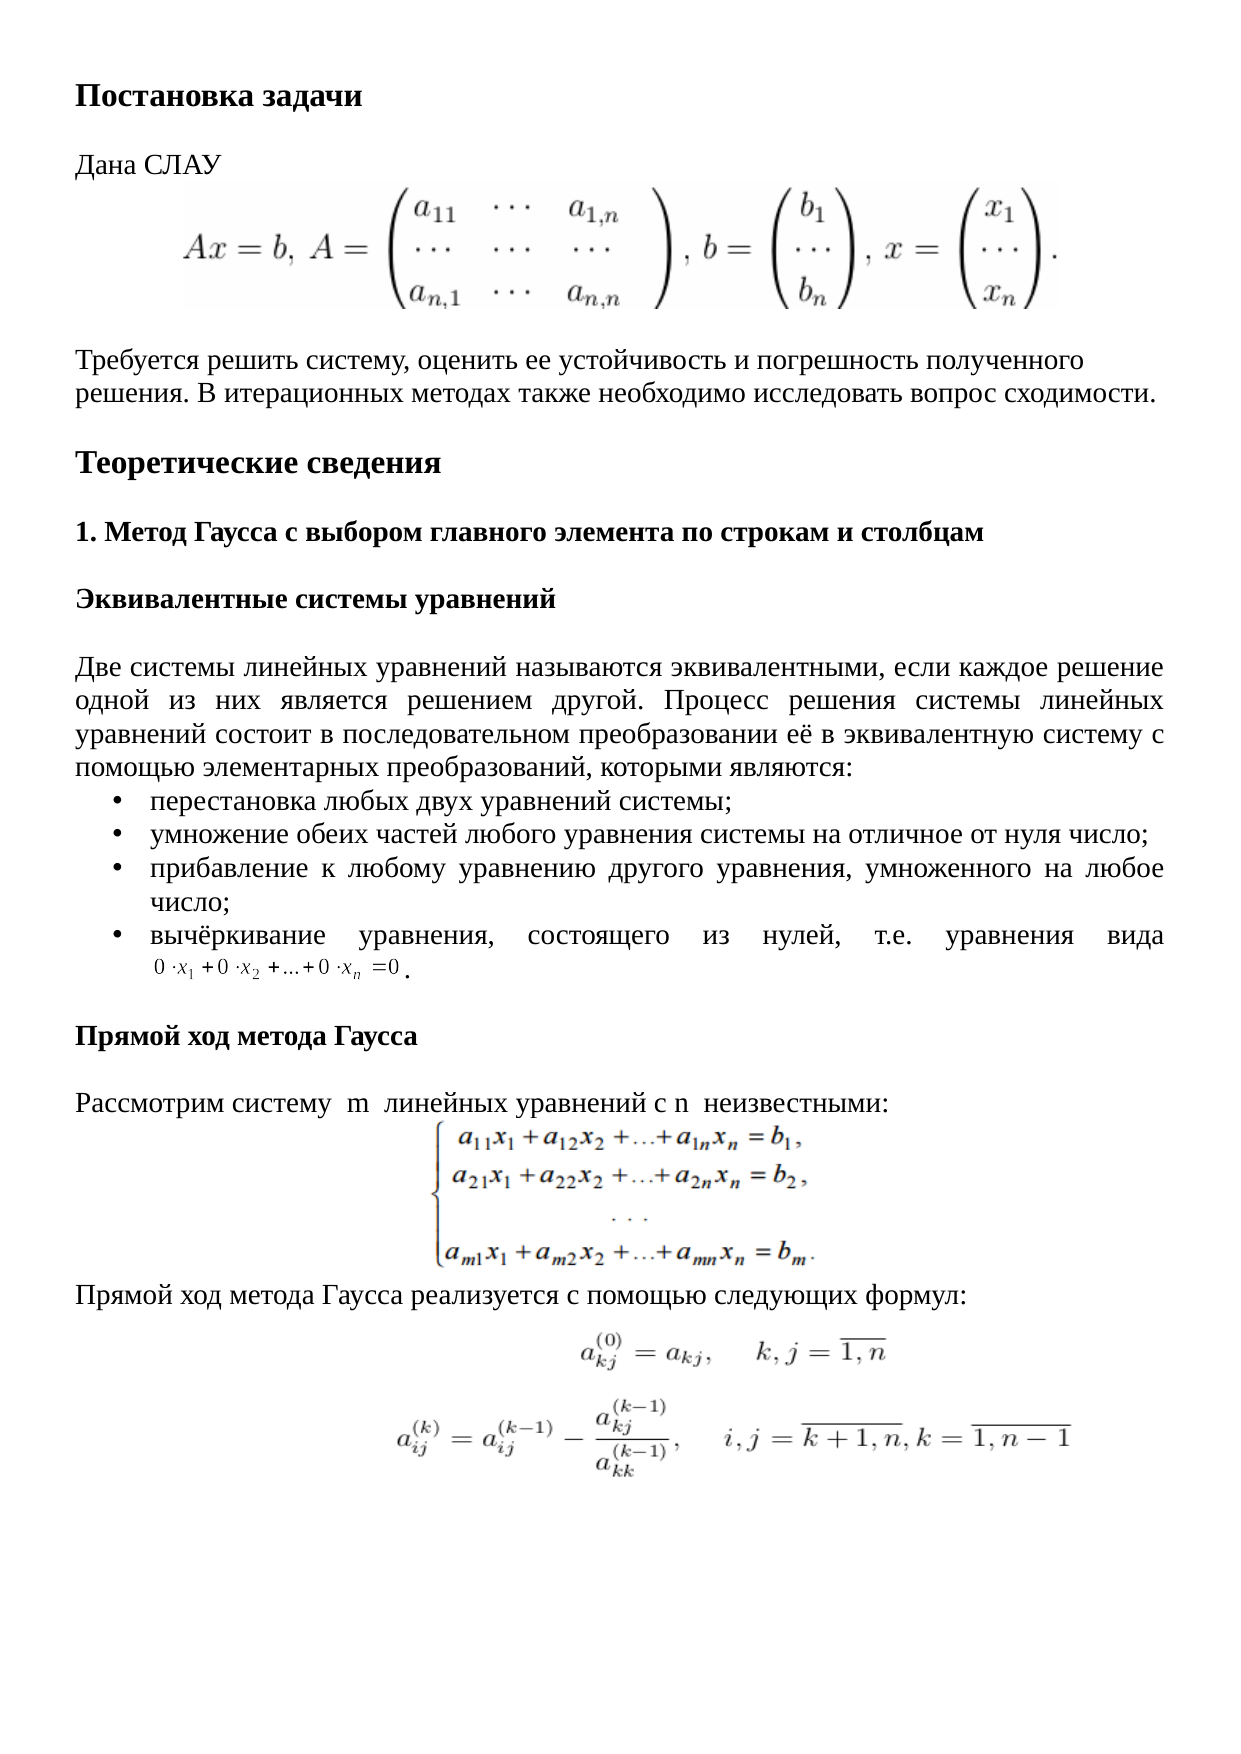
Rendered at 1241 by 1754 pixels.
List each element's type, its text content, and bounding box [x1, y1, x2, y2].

list вычёркивание уравнения, состоящего из нулей, т.е. уравнения вида . [112, 917, 1166, 984]
picture [182, 180, 1058, 309]
text 1. Метод Гаусса с выбором главного элемента по строкам и столбцам [75, 514, 1166, 548]
text Прямой ход метода Гаусса реализуется с помощью следующих формул: [75, 1119, 1166, 1311]
text Две системы линейных уравнений называются эквивалентными, если каждое решение одной из них является решением другой. Процесс решения системы линейных уравнений состоит в последовательном преобразовании её в эквивалентную систему с помощью элементарных преобразований, которыми являются: [75, 649, 1166, 783]
list Эквивалентные системы уравнений [75, 582, 1166, 615]
list умножение обеих частей любого уравнения системы на отличное от нуля число; [112, 817, 1166, 850]
text Теоретические сведения [75, 443, 1166, 481]
picture [72, 1318, 1138, 1477]
text Требуется решить систему, оценить ее устойчивость и погрешность полученного решения. В итерационных методах также необходимо исследовать вопрос сходимости. [75, 342, 1166, 409]
list прибавление к любому уравнению другого уравнения, умноженного на любое число; [112, 850, 1166, 917]
text Дана СЛАУ [75, 147, 1166, 180]
list перестановка любых двух уравнений системы; [112, 783, 1166, 817]
list Прямой ход метода Гаусса [75, 1018, 1166, 1052]
text Постановка задачи [75, 75, 1166, 113]
picture [421, 1118, 819, 1278]
text Рассмотрим систему m линейных уравнений с n неизвестными: [75, 1085, 1166, 1119]
